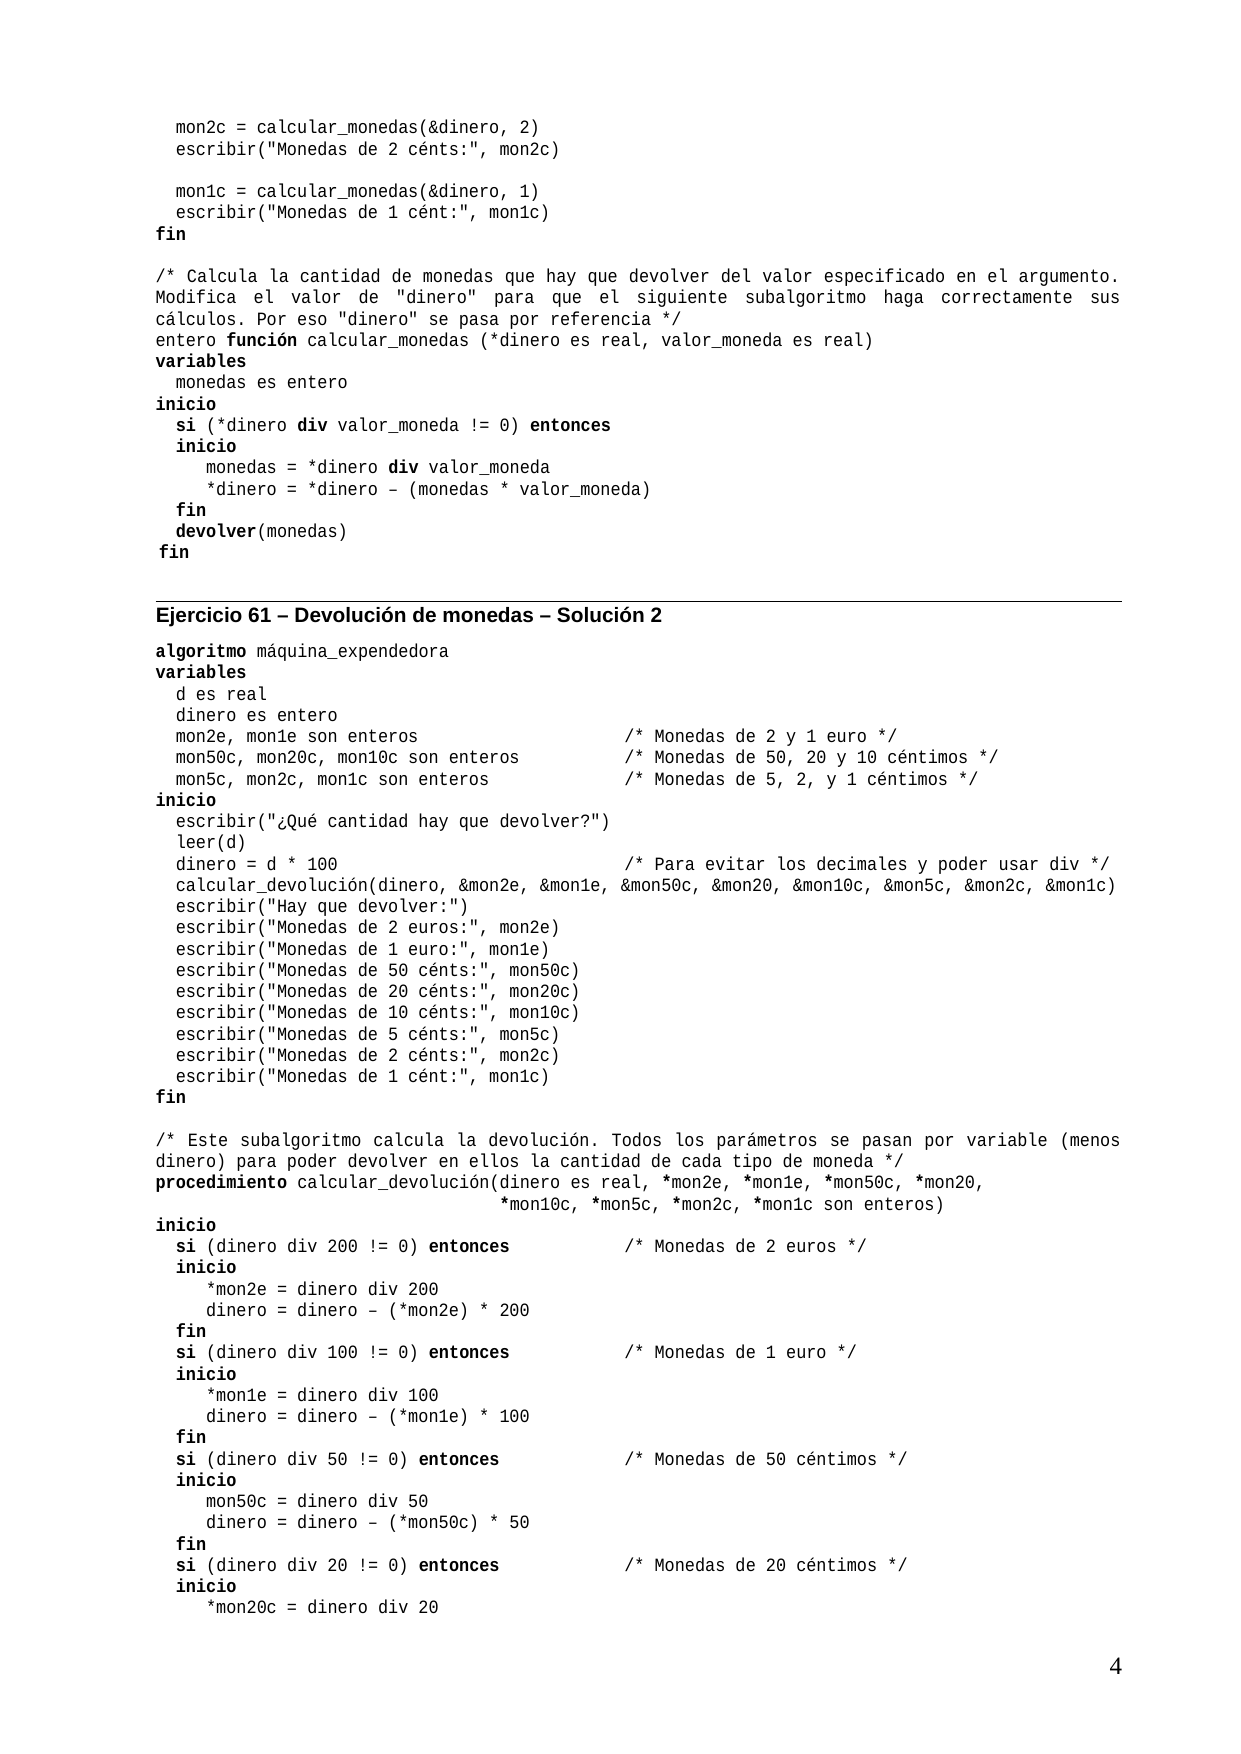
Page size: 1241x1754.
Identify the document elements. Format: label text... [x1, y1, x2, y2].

text escribir("Hay que devolver:") [155, 897, 1122, 918]
text escribir("Monedas de 2 cénts:", mon2c) [155, 139, 1122, 161]
text *dinero = *dinero – (monedas * valor_moneda) [155, 479, 1122, 501]
text mon5c, mon2c, mon1c son enteros /* Monedas de 5, 2, y 1 céntimos */ [155, 769, 1122, 791]
text fin [155, 1534, 1122, 1556]
text inicio [155, 791, 1122, 812]
text inicio [155, 1471, 1122, 1492]
text monedas es entero [155, 373, 1122, 394]
text inicio [155, 1258, 1122, 1279]
text variables [155, 352, 1122, 373]
text /* Este subalgoritmo calcula la devolución. Todos los parámetros se pasan por variable (menos dinero) para poder devolver en ellos la cantidad de cada tipo de moneda */ [155, 1131, 1122, 1173]
text escribir("Monedas de 1 cént:", mon1c) [155, 203, 1122, 224]
text algoritmo máquina_expendedora [155, 642, 1122, 663]
text variables [155, 663, 1122, 684]
text inicio [155, 394, 1122, 416]
text entero función calcular_monedas (*dinero es real, valor_moneda es real) [155, 331, 1122, 352]
text si (dinero div 50 != 0) entonces /* Monedas de 50 céntimos */ [155, 1449, 1122, 1471]
text fin [118, 543, 1122, 564]
text escribir("Monedas de 20 cénts:", mon20c) [155, 982, 1122, 1003]
text escribir("Monedas de 10 cénts:", mon10c) [155, 1003, 1122, 1024]
text Ejercicio 61 – Devolución de monedas – Solución 2 [156, 602, 1122, 627]
text inicio [155, 1216, 1122, 1237]
text escribir("¿Qué cantidad hay que devolver?") [155, 812, 1122, 833]
text escribir("Monedas de 1 cént:", mon1c) [155, 1067, 1122, 1088]
text dinero = dinero – (*mon2e) * 200 [155, 1301, 1122, 1322]
text mon1c = calcular_monedas(&dinero, 1) [155, 182, 1122, 203]
text fin [155, 1428, 1122, 1449]
text escribir("Monedas de 2 cénts:", mon2c) [155, 1046, 1122, 1067]
text dinero = d * 100 /* Para evitar los decimales y poder usar div */ [155, 854, 1122, 876]
text fin [155, 1322, 1122, 1343]
text devolver(monedas) [155, 522, 1122, 543]
text fin [155, 501, 1122, 522]
text mon2c = calcular_monedas(&dinero, 2) [155, 118, 1122, 139]
text mon50c = dinero div 50 [155, 1492, 1122, 1513]
text escribir("Monedas de 1 euro:", mon1e) [155, 939, 1122, 961]
text procedimiento calcular_devolución(dinero es real, *mon2e, *mon1e, *mon50c, *mon20, [155, 1173, 1122, 1194]
text si (*dinero div valor_moneda != 0) entonces [155, 416, 1122, 437]
text monedas = *dinero div valor_moneda [155, 458, 1122, 479]
text /* Calcula la cantidad de monedas que hay que devolver del valor especificado en el argumento. Modifica el valor de "dinero" para que el siguiente subalgoritmo haga correctamente sus cálculos. Por eso "dinero" se pasa por referencia */ [155, 267, 1122, 331]
text inicio [155, 1364, 1122, 1386]
text si (dinero div 200 != 0) entonces /* Monedas de 2 euros */ [155, 1237, 1122, 1258]
text calcular_devolución(dinero, &mon2e, &mon1e, &mon50c, &mon20, &mon10c, &mon5c, &mon2c, &mon1c) [155, 876, 1122, 897]
text d es real [155, 684, 1122, 706]
text dinero es entero [155, 706, 1122, 727]
text si (dinero div 100 != 0) entonces /* Monedas de 1 euro */ [155, 1343, 1122, 1364]
text dinero = dinero – (*mon50c) * 50 [155, 1513, 1122, 1534]
text *mon2e = dinero div 200 [155, 1279, 1122, 1301]
text leer(d) [155, 833, 1122, 854]
text mon2e, mon1e son enteros /* Monedas de 2 y 1 euro */ [155, 727, 1122, 748]
text escribir("Monedas de 2 euros:", mon2e) [155, 918, 1122, 939]
text inicio [155, 437, 1122, 458]
text fin [155, 224, 1122, 246]
text *mon1e = dinero div 100 [155, 1386, 1122, 1407]
text *mon20c = dinero div 20 [155, 1598, 1122, 1619]
text si (dinero div 20 != 0) entonces /* Monedas de 20 céntimos */ [155, 1556, 1122, 1577]
text inicio [155, 1577, 1122, 1598]
text *mon10c, *mon5c, *mon2c, *mon1c son enteros) [155, 1194, 1122, 1216]
text escribir("Monedas de 5 cénts:", mon5c) [155, 1024, 1122, 1046]
text fin [155, 1088, 1122, 1109]
text dinero = dinero – (*mon1e) * 100 [155, 1407, 1122, 1428]
text mon50c, mon20c, mon10c son enteros /* Monedas de 50, 20 y 10 céntimos */ [155, 748, 1122, 769]
text escribir("Monedas de 50 cénts:", mon50c) [155, 961, 1122, 982]
